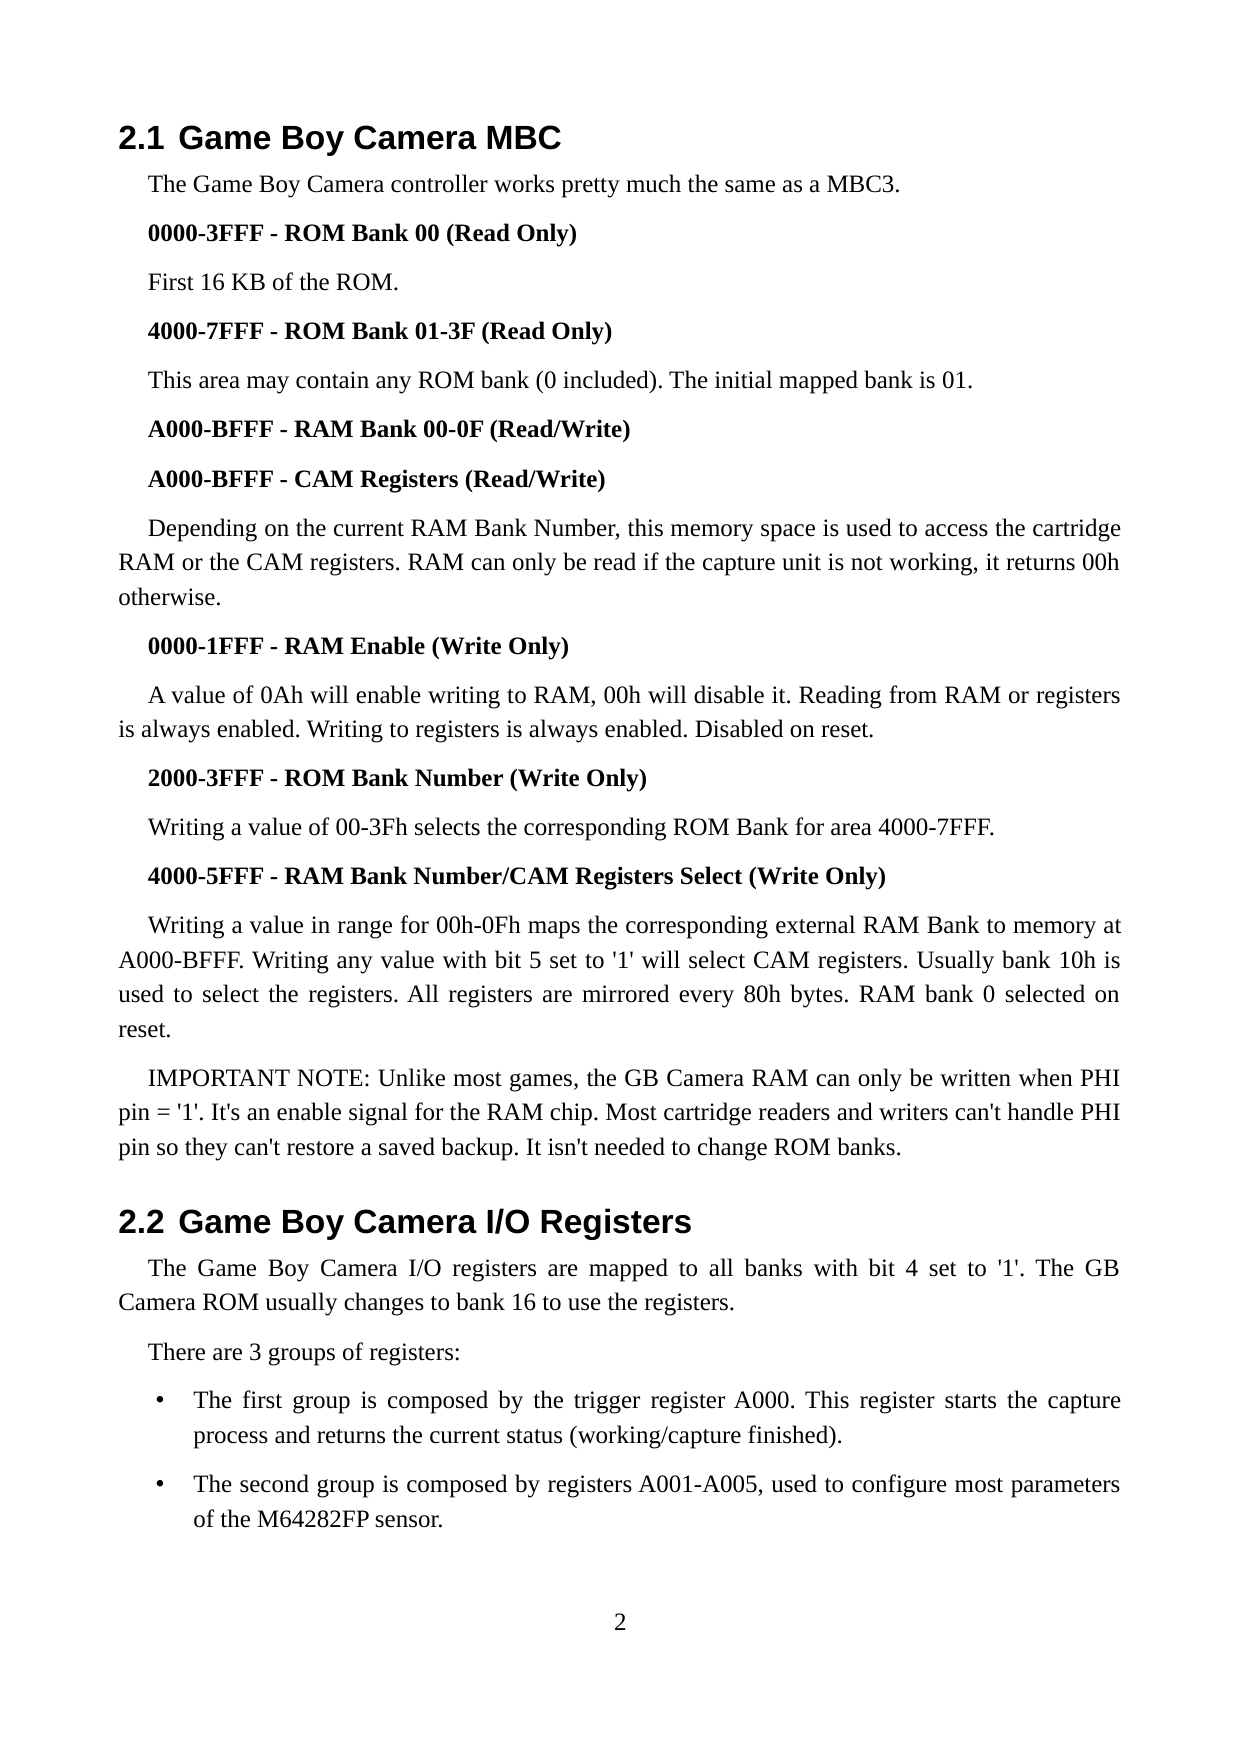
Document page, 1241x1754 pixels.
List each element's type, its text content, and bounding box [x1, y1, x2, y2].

text 4000-5FFF - RAM Bank Number/CAM Registers Select (Write Only) [118, 861, 1122, 890]
text 0000-3FFF - ROM Bank 00 (Read Only) [118, 218, 1122, 247]
text The Game Boy Camera controller works pretty much the same as a MBC3. [118, 169, 1122, 198]
text A value of 0Ah will enable writing to RAM, 00h will disable it. Reading from RAM or registers is always enabled. Writing to registers is always enabled. Disabled on reset. [118, 680, 1122, 743]
text There are 3 groups of registers: [118, 1337, 1122, 1365]
list The first group is composed by the trigger register A000. This register starts the capture process and returns the current status (working/capture finished). [156, 1386, 1122, 1449]
text A000-BFFF - CAM Registers (Read/Write) [118, 464, 1122, 492]
text Depending on the current RAM Bank Number, this memory space is used to access the cartridge RAM or the CAM registers. RAM can only be read if the capture unit is not working, it returns 00h otherwise. [118, 513, 1122, 610]
text 0000-1FFF - RAM Enable (Write Only) [118, 631, 1122, 659]
text Writing a value in range for 00h-0Fh maps the corresponding external RAM Bank to memory at A000-BFFF. Writing any value with bit 5 set to '1' will select CAM registers. Usually bank 10h is used to select the registers. All registers are mirrored every 80h bytes. RAM bank 0 selected on reset. [118, 911, 1122, 1043]
subtitle Game Boy Camera I/O Registers [118, 1202, 1122, 1241]
text A000-BFFF - RAM Bank 00-0F (Read/Write) [118, 414, 1122, 443]
list The second group is composed by registers A001-A005, used to configure most parameters of the M64282FP sensor. [156, 1469, 1122, 1532]
subtitle Game Boy Camera MBC [118, 118, 1122, 157]
text The Game Boy Camera I/O registers are mapped to all banks with bit 4 set to '1'. The GB Camera ROM usually changes to bank 16 to use the registers. [118, 1253, 1122, 1316]
text This area may contain any ROM bank (0 included). The initial mapped bank is 01. [118, 366, 1122, 394]
text 4000-7FFF - ROM Bank 01-3F (Read Only) [118, 316, 1122, 345]
text First 16 KB of the ROM. [118, 267, 1122, 296]
text Writing a value of 00-3Fh selects the corresponding ROM Bank for area 4000-7FFF. [118, 812, 1122, 841]
text IMPORTANT NOTE: Unlike most games, the GB Camera RAM can only be written when PHI pin = '1'. It's an enable signal for the RAM chip. Most cartridge readers and writers can't handle PHI pin so they can't restore a saved backup. It isn't needed to change ROM banks. [118, 1063, 1122, 1161]
text 2000-3FFF - ROM Bank Number (Write Only) [118, 763, 1122, 792]
